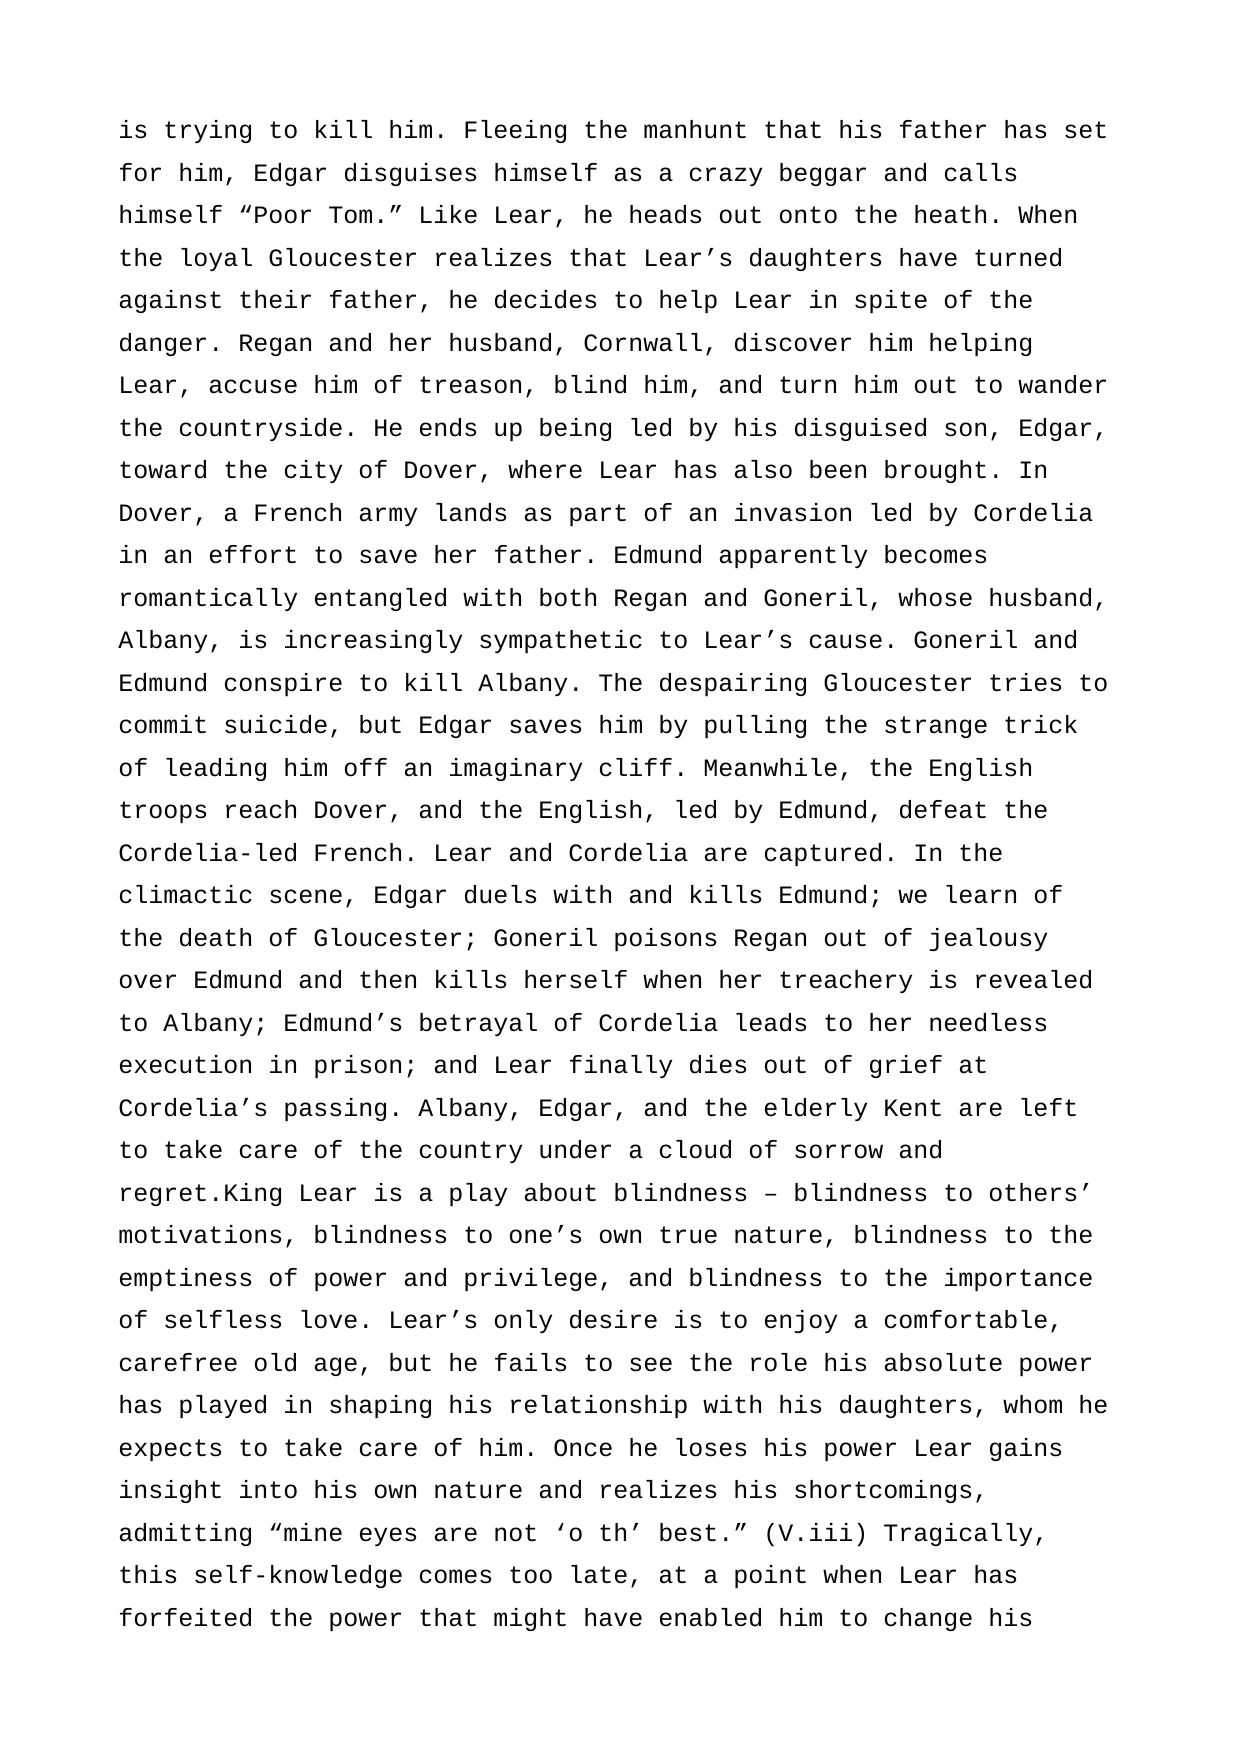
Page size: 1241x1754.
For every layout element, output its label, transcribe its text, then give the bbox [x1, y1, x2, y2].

text is trying to kill him. Fleeing the manhunt that his father has set for him, Edgar disguises himself as a crazy beggar and calls himself “Poor Tom.” Like Lear, he heads out onto the heath. When the loyal Gloucester realizes that Lear’s daughters have turned against their father, he decides to help Lear in spite of the danger. Regan and her husband, Cornwall, discover him helping Lear, accuse him of treason, blind him, and turn him out to wander the countryside. He ends up being led by his disguised son, Edgar, toward the city of Dover, where Lear has also been brought. In Dover, a French army lands as part of an invasion led by Cordelia in an effort to save her father. Edmund apparently becomes romantically entangled with both Regan and Goneril, whose husband, Albany, is increasingly sympathetic to Lear’s cause. Goneril and Edmund conspire to kill Albany. The despairing Gloucester tries to commit suicide, but Edgar saves him by pulling the strange trick of leading him off an imaginary cliff. Meanwhile, the English troops reach Dover, and the English, led by Edmund, defeat the Cordelia-led French. Lear and Cordelia are captured. In the climactic scene, Edgar duels with and kills Edmund; we learn of the death of Gloucester; Goneril poisons Regan out of jealousy over Edmund and then kills herself when her treachery is revealed to Albany; Edmund’s betrayal of Cordelia leads to her needless execution in prison; and Lear finally dies out of grief at Cordelia’s passing. Albany, Edgar, and the elderly Kent are left to take care of the country under a cloud of sorrow and regret.King Lear is a play about blindness – blindness to others’ motivations, blindness to one’s own true nature, blindness to the emptiness of power and privilege, and blindness to the importance of selfless love. Lear’s only desire is to enjoy a comfortable, carefree old age, but he fails to see the role his absolute power has played in shaping his relationship with his daughters, whom he expects to take care of him. Once he loses his power Lear gains insight into his own nature and realizes his shortcomings, admitting “mine eyes are not ‘o th’ best.” (V.iii) Tragically, this self-knowledge comes too late, at a point when Lear has forfeited the power that might have enabled him to change his [118, 118, 1122, 1634]
